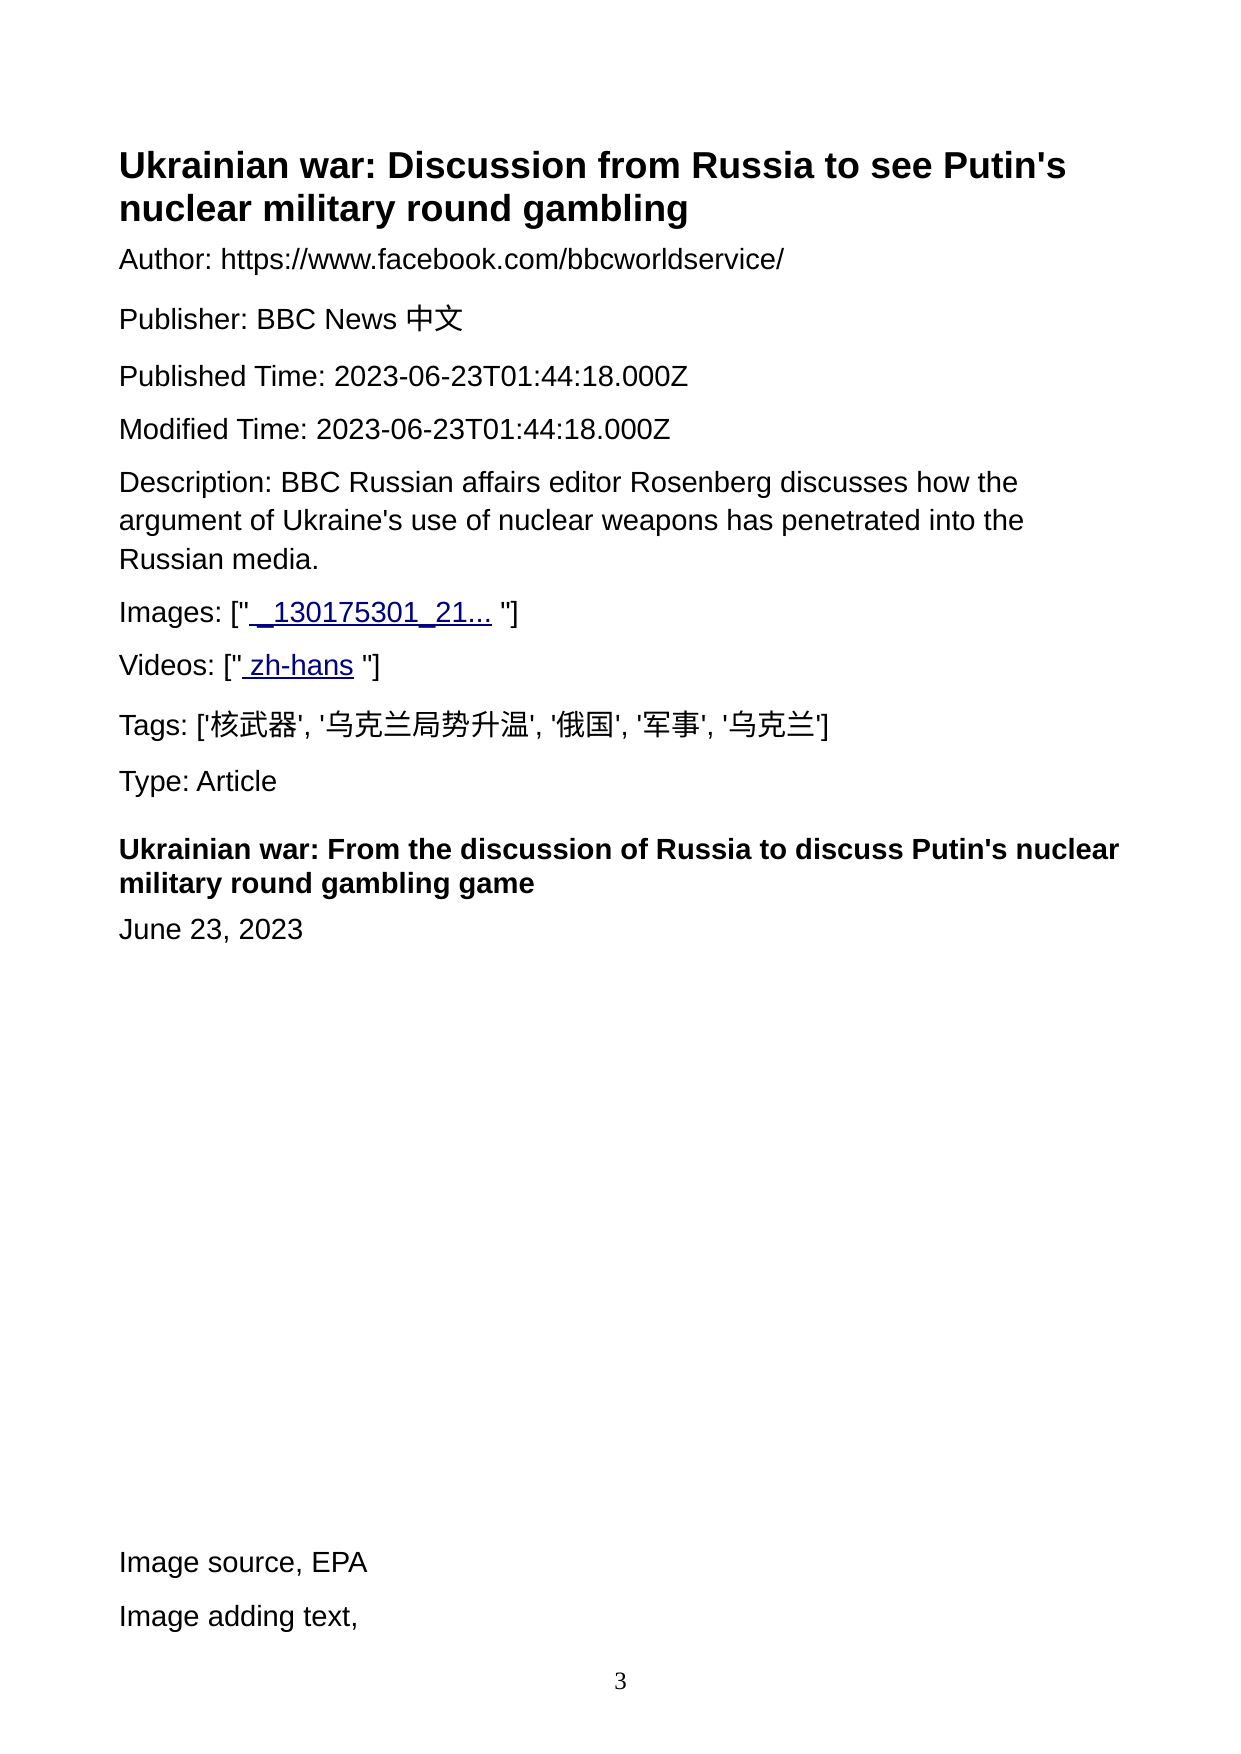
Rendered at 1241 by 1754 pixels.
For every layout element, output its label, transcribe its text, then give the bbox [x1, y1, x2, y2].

text Videos: [" zh-hans "] [118, 648, 1122, 682]
text Author: https://www.facebook.com/bbcworldservice/ [118, 242, 1122, 276]
text Image adding text, [118, 1599, 1122, 1632]
text Images: [" _130175301_21... "] [118, 595, 1122, 628]
text June 23, 2023 Image source, EPA [118, 912, 1122, 1579]
text Tags: ['核武器', '乌克兰局势升温', '俄国', '军事', '乌克兰'] [118, 701, 1122, 743]
text Description: BBC Russian affairs editor Rosenberg discusses how the argument of Ukraine's use of nuclear weapons has penetrated into the Russian media. [118, 465, 1122, 575]
text Type: Article [118, 764, 1122, 798]
subtitle Ukrainian war: Discussion from Russia to see Putin's nuclear military round gambling [118, 143, 1122, 230]
subtitle Ukrainian war: From the discussion of Russia to discuss Putin's nuclear military round gambling game [118, 832, 1122, 899]
text Modified Time: 2023-06-23T01:44:18.000Z [118, 412, 1122, 445]
text Published Time: 2023-06-23T01:44:18.000Z [118, 358, 1122, 392]
text Publisher: BBC News 中文 [118, 295, 1122, 338]
